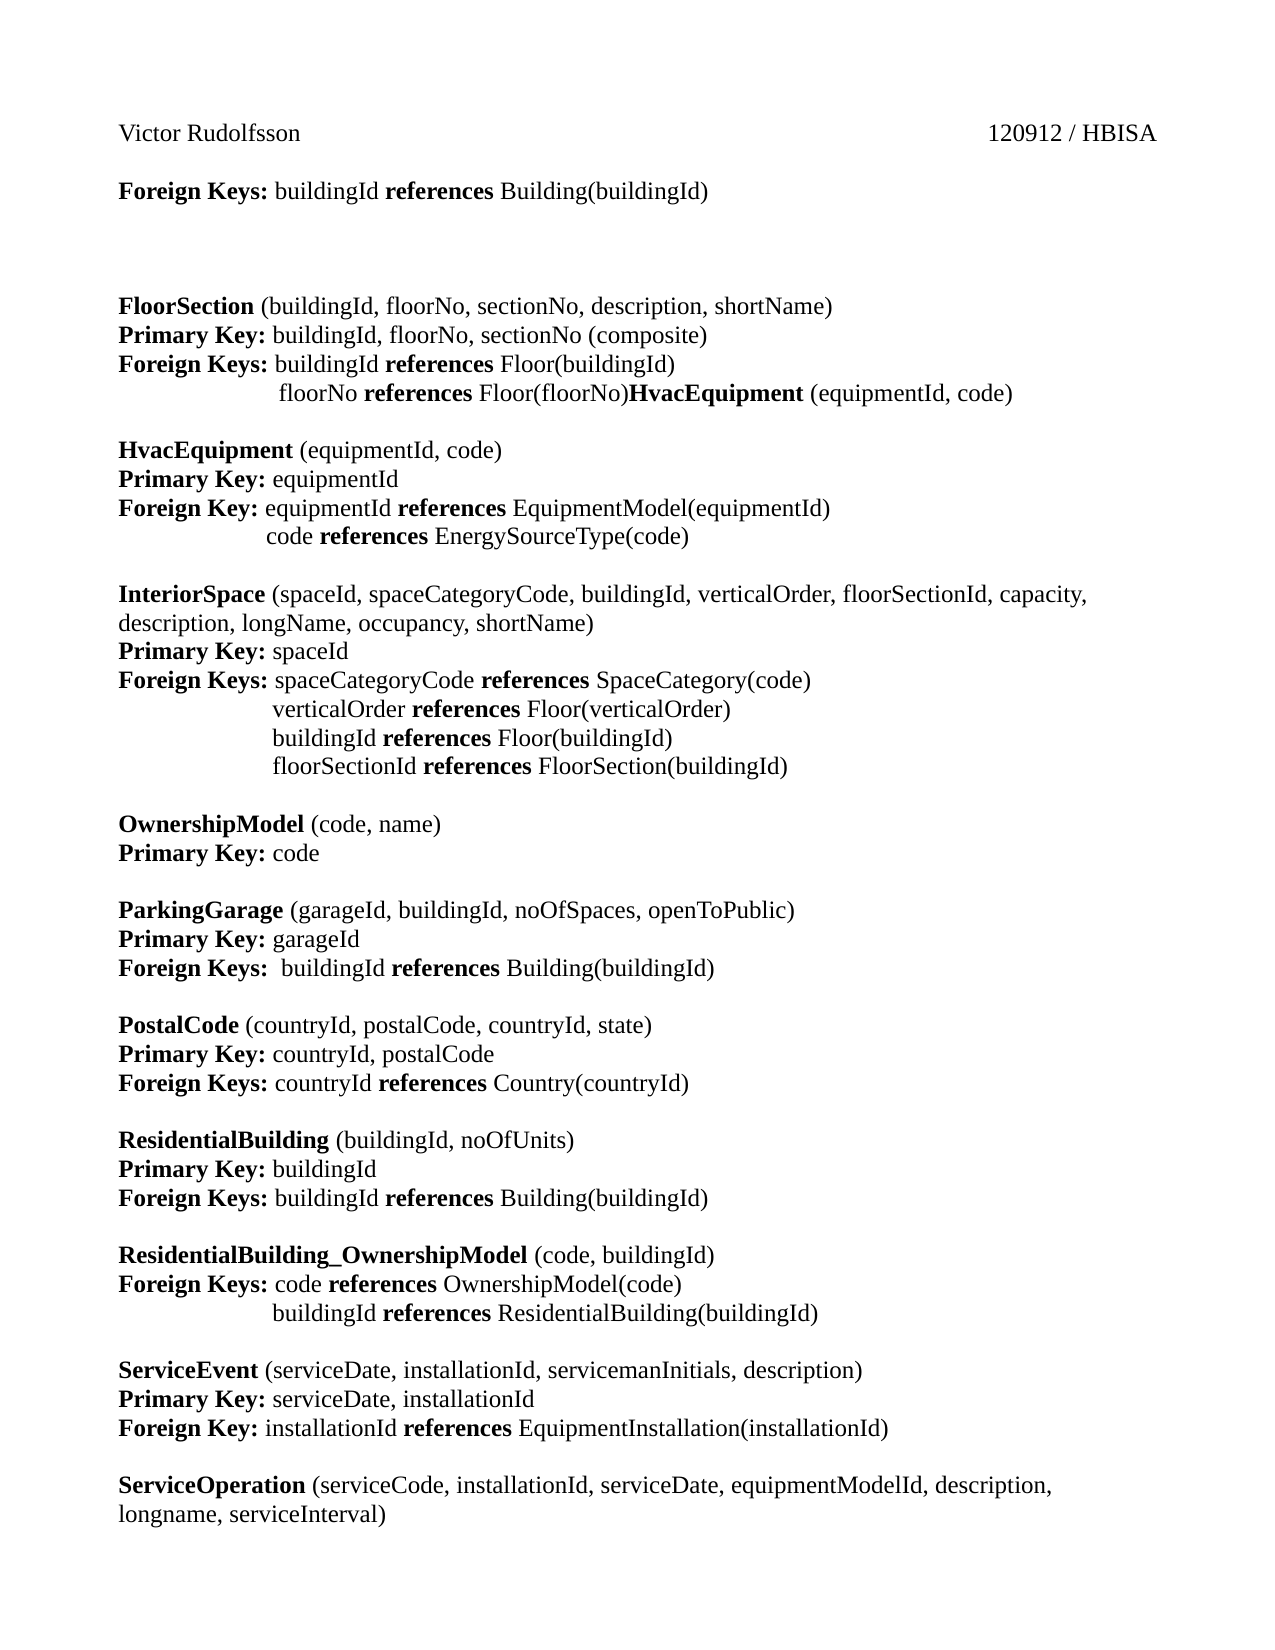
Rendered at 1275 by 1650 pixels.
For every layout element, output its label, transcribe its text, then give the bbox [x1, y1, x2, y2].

text buildingId references ResidentialBuilding(buildingId) [118, 1298, 1157, 1326]
text ResidentialBuilding_OwnershipModel (code, buildingId) [118, 1240, 1157, 1269]
text Primary Key: serviceDate, installationId [118, 1384, 1157, 1413]
text Primary Key: buildingId, floorNo, sectionNo (composite) [118, 320, 1157, 349]
text verticalOrder references Floor(verticalOrder) [118, 694, 1157, 723]
text InteriorSpace (spaceId, spaceCategoryCode, buildingId, verticalOrder, floorSectionId, capacity, description, longName, occupancy, shortName) [118, 579, 1157, 636]
text FloorSection (buildingId, floorNo, sectionNo, description, shortName) [118, 291, 1157, 320]
text Foreign Key: equipmentId references EquipmentModel(equipmentId) [118, 493, 1157, 521]
text Primary Key: countryId, postalCode [118, 1039, 1157, 1068]
text OwnershipModel (code, name) [118, 809, 1157, 838]
text Foreign Keys: countryId references Country(countryId) [118, 1068, 1157, 1096]
text ParkingGarage (garageId, buildingId, noOfSpaces, openToPublic) [118, 895, 1157, 924]
text floorSectionId references FloorSection(buildingId) [118, 751, 1157, 780]
text Primary Key: equipmentId [118, 464, 1157, 493]
text Foreign Keys: buildingId references Building(buildingId) [118, 953, 1157, 981]
text ServiceOperation (serviceCode, installationId, serviceDate, equipmentModelId, description, longname, serviceInterval) [118, 1470, 1157, 1528]
text floorNo references Floor(floorNo)HvacEquipment (equipmentId, code) [118, 378, 1157, 406]
text Foreign Key: installationId references EquipmentInstallation(installationId) [118, 1413, 1157, 1441]
text Foreign Keys: code references OwnershipModel(code) [118, 1269, 1157, 1298]
text code references EnergySourceType(code) [118, 521, 1157, 550]
text Primary Key: spaceId [118, 636, 1157, 665]
text Foreign Keys: buildingId references Building(buildingId) [118, 1183, 1157, 1211]
text PostalCode (countryId, postalCode, countryId, state) [118, 1010, 1157, 1039]
text Primary Key: garageId [118, 924, 1157, 953]
text ResidentialBuilding (buildingId, noOfUnits) [118, 1125, 1157, 1154]
text Foreign Keys: spaceCategoryCode references SpaceCategory(code) [118, 665, 1157, 694]
text Primary Key: buildingId [118, 1154, 1157, 1183]
text buildingId references Floor(buildingId) [118, 723, 1157, 751]
text Foreign Keys: buildingId references Floor(buildingId) [118, 349, 1157, 378]
text Primary Key: code [118, 838, 1157, 866]
text ServiceEvent (serviceDate, installationId, servicemanInitials, description) [118, 1355, 1157, 1384]
text HvacEquipment (equipmentId, code) [118, 435, 1157, 464]
text Foreign Keys: buildingId references Building(buildingId) [118, 176, 1157, 205]
